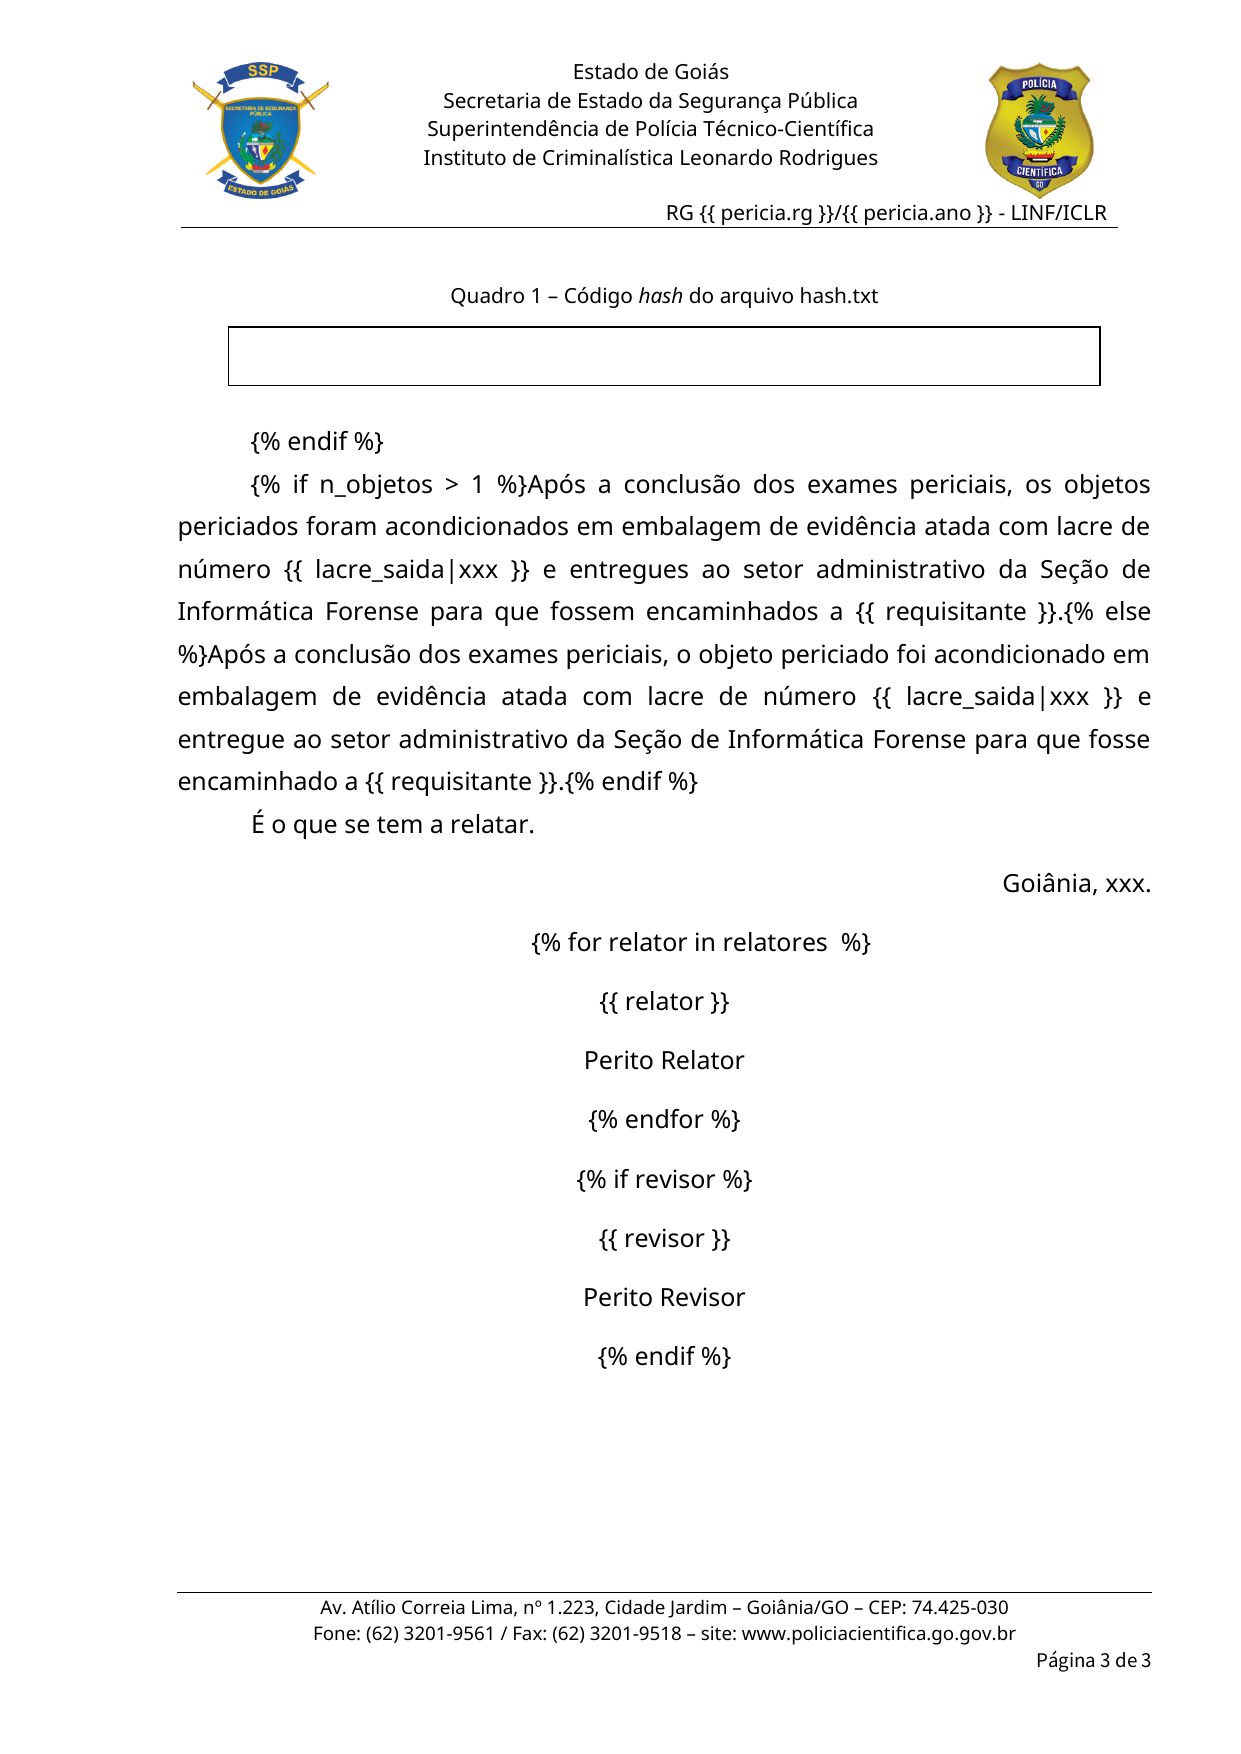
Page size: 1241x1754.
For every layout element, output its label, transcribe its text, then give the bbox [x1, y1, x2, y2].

text É o que se tem a relatar. [177, 806, 1152, 840]
picture [985, 62, 1094, 199]
text Goiânia, xxx. [177, 866, 1152, 899]
table_header Quadro 1 – Código hash do arquivo hash.txt [229, 281, 1100, 326]
text {% endfor %} [177, 1102, 1152, 1136]
text {% if n_objetos > 1 %}Após a conclusão dos exames periciais, os objetos periciados foram acondicionados em embalagem de evidência atada com lacre de número {{ lacre_saida|xxx }} e entregues ao setor administrativo da Seção de Informática Forense para que fossem encaminhados a {{ requisitante }}.{% else %}Após a conclusão dos exames periciais, o objeto periciado foi acondicionado em embalagem de evidência atada com lacre de número {{ lacre_saida|xxx }} e entregue ao setor administrativo da Seção de Informática Forense para que fosse encaminhado a {{ requisitante }}.{% endif %} [177, 466, 1152, 798]
text {{ revisor }} [177, 1221, 1152, 1254]
text {% endif %} [177, 1339, 1152, 1373]
text Perito Relator [177, 1043, 1152, 1077]
table_cell [229, 328, 1099, 385]
text {% for relator in relatores %} [177, 925, 1152, 959]
text Perito Revisor [177, 1280, 1152, 1314]
text {% if revisor %} [177, 1161, 1152, 1195]
text {{ relator }} [177, 984, 1152, 1018]
text {% endif %} [177, 424, 1152, 458]
picture [192, 62, 329, 199]
